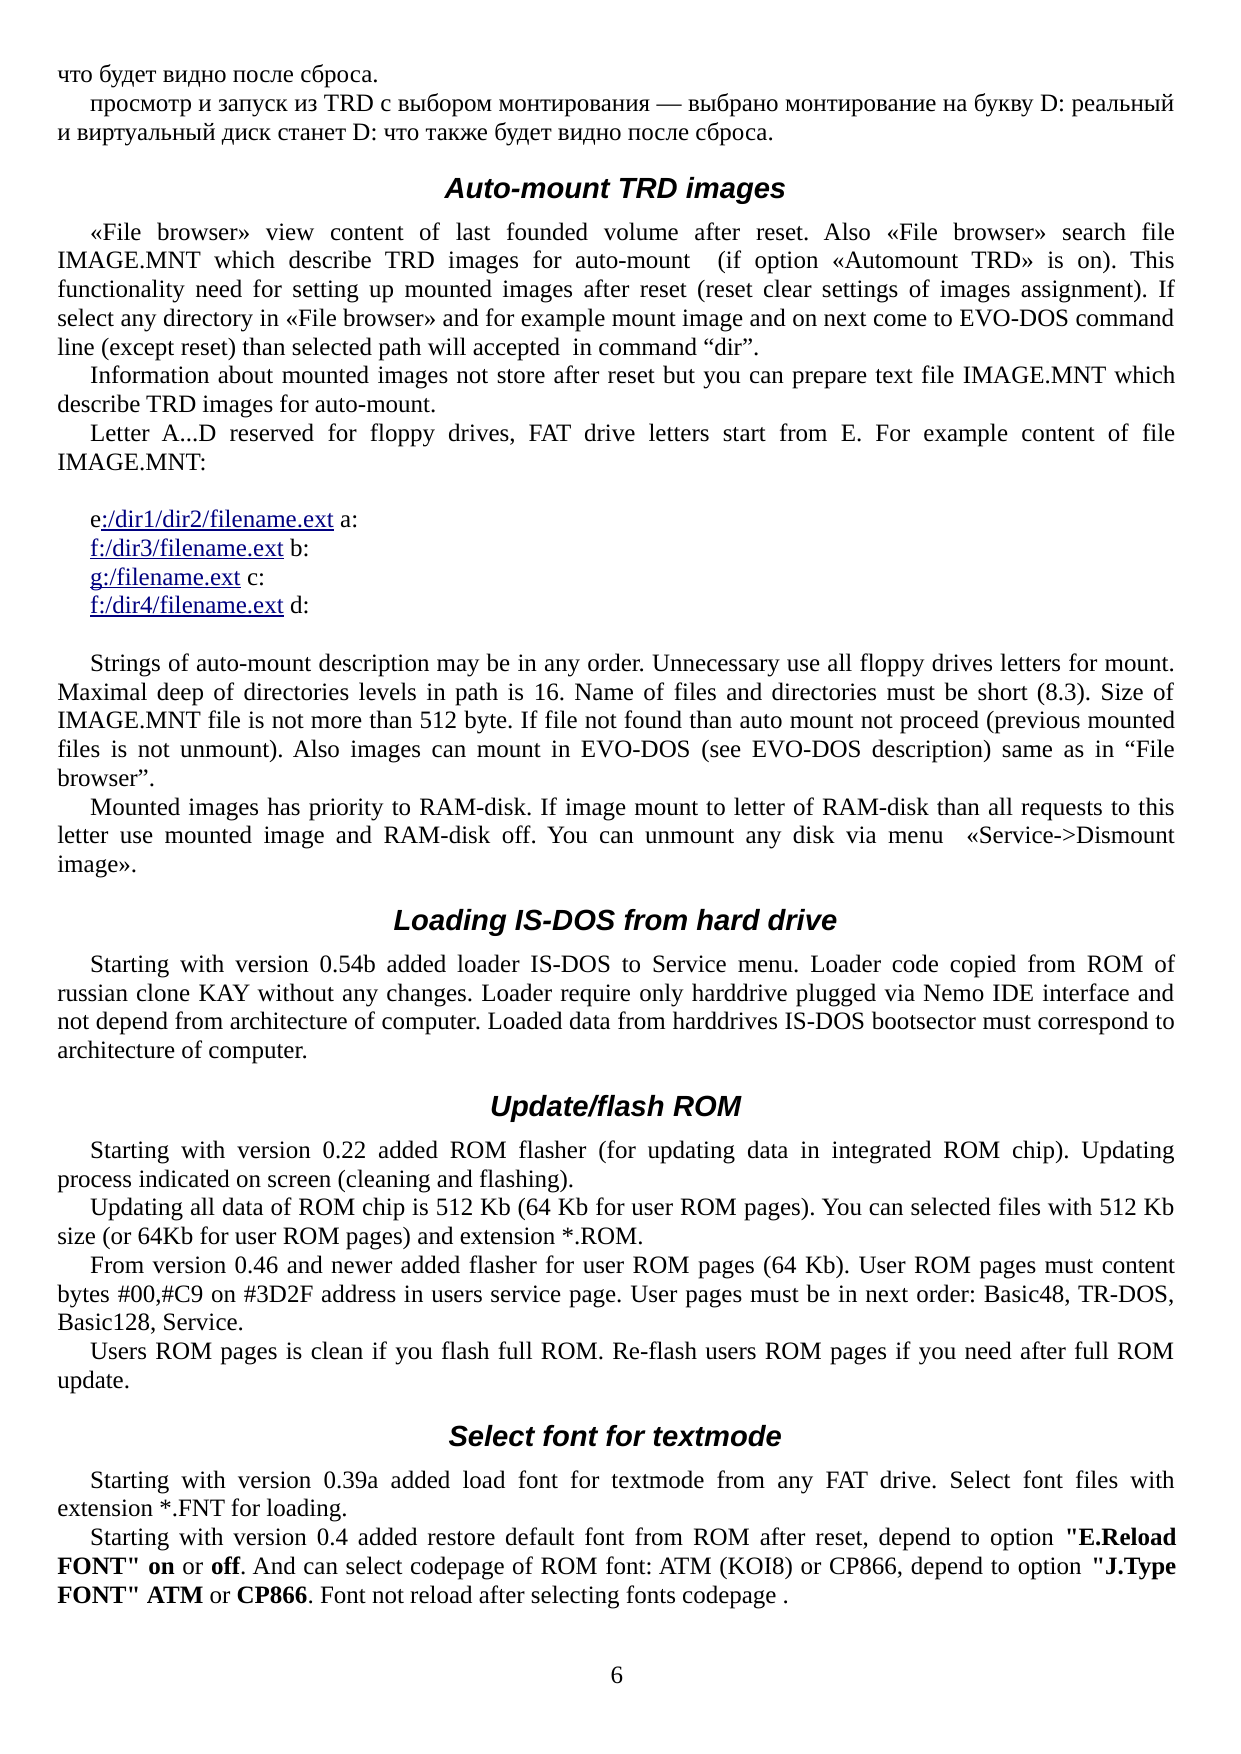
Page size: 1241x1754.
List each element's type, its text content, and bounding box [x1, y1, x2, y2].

text f:/dir3/filename.ext b: [57, 533, 1176, 562]
text Updating all data of ROM chip is 512 Kb (64 Kb for user ROM pages). You can selected files with 512 Kb size (or 64Kb for user ROM pages) and extension *.ROM. [57, 1192, 1176, 1250]
text f:/dir4/filename.ext d: [57, 590, 1176, 619]
text что будет видно после сброса. [57, 59, 1176, 88]
text e:/dir1/dir2/filename.ext a: [57, 504, 1176, 533]
subtitle Update/flash ROM [57, 1089, 1176, 1122]
text Starting with version 0.39a added load font for textmode from any FAT drive. Select font files with extension *.FNT for loading. [57, 1465, 1176, 1522]
text Strings of auto-mount description may be in any order. Unnecessary use all floppy drives letters for mount. Maximal deep of directories levels in path is 16. Name of files and directories must be short (8.3). Size of IMAGE.MNT file is not more than 512 byte. If file not found than auto mount not proceed (previous mounted files is not unmount). Also images can mount in EVO-DOS (see EVO-DOS description) same as in “File browser”. [57, 648, 1176, 792]
text Starting with version 0.4 added restore default font from ROM after reset, depend to option "E.Reload FONT" on or off. And can select codepage of ROM font: ATM (KOI8) or CP866, depend to option "J.Type FONT" ATM or CP866. Font not reload after selecting fonts codepage . [57, 1522, 1176, 1608]
text Starting with version 0.22 added ROM flasher (for updating data in integrated ROM chip). Updating process indicated on screen (cleaning and flashing). [57, 1135, 1176, 1192]
text From version 0.46 and newer added flasher for user ROM pages (64 Kb). User ROM pages must content bytes #00,#C9 on #3D2F address in users service page. User pages must be in next order: Basic48, TR-DOS, Basic128, Service. [57, 1250, 1176, 1336]
text «File browser» view content of last founded volume after reset. Also «File browser» search file IMAGE.MNT which describe TRD images for auto-mount (if option «Automount TRD» is on). This functionality need for setting up mounted images after reset (reset clear settings of images assignment). If select any directory in «File browser» and for example mount image and on next come to EVO-DOS command line (except reset) than selected path will accepted in command “dir”. [57, 217, 1176, 360]
subtitle Loading IS-DOS from hard drive [57, 903, 1176, 936]
text Mounted images has priority to RAM-disk. If image mount to letter of RAM-disk than all requests to this letter use mounted image and RAM-disk off. You can unmount any disk via menu «Service->Dismount image». [57, 792, 1176, 878]
text Starting with version 0.54b added loader IS-DOS to Service menu. Loader code copied from ROM of russian clone KAY without any changes. Loader require only harddrive plugged via Nemo IDE interface and not depend from architecture of computer. Loaded data from harddrives IS-DOS bootsector must correspond to architecture of computer. [57, 949, 1176, 1064]
subtitle Auto-mount TRD images [57, 171, 1176, 204]
text g:/filename.ext c: [57, 562, 1176, 590]
text Letter A...D reserved for floppy drives, FAT drive letters start from E. For example content of file IMAGE.MNT: [57, 418, 1176, 475]
subtitle Select font for textmode [57, 1419, 1176, 1452]
text просмотр и запуск из TRD с выбором монтирования — выбрано монтирование на букву D: реальный и виртуальный диск станет D: что также будет видно после сброса. [57, 88, 1176, 146]
text Users ROM pages is clean if you flash full ROM. Re-flash users ROM pages if you need after full ROM update. [57, 1336, 1176, 1394]
text Information about mounted images not store after reset but you can prepare text file IMAGE.MNT which describe TRD images for auto-mount. [57, 360, 1176, 418]
